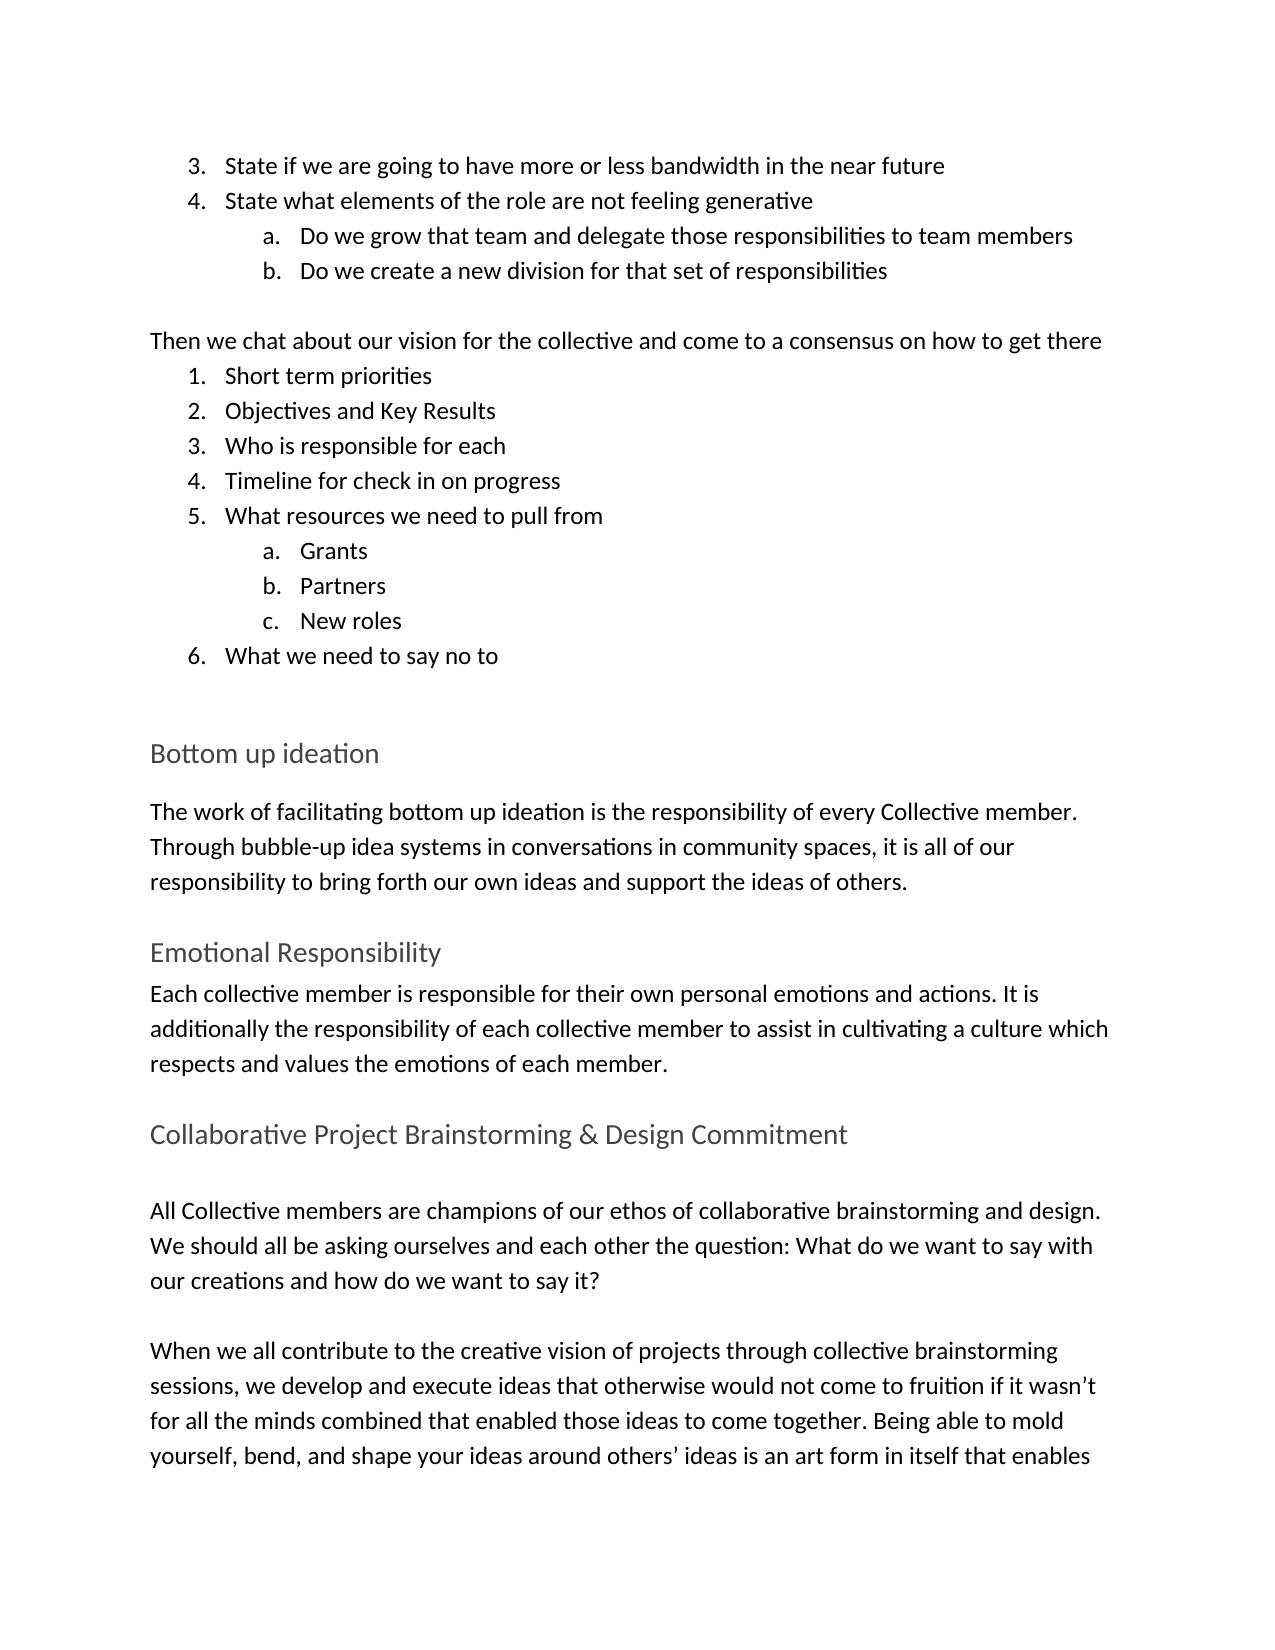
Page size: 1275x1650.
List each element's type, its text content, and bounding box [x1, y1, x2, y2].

text Each collective member is responsible for their own personal emotions and actions. It is additionally the responsibility of each collective member to assist in cultivating a culture which respects and values the emotions of each member. [150, 978, 1125, 1078]
text All Collective members are champions of our ethos of collaborative brainstorming and design. We should all be asking ourselves and each other the question: What do we want to say with our creations and how do we want to say it? [150, 1195, 1125, 1296]
list Do we grow that team and delegate those responsibilities to team members [262, 220, 1125, 251]
subtitle Emotional Responsibility [150, 934, 1125, 969]
list State what elements of the role are not feeling generative [187, 185, 1125, 216]
subtitle Collaborative Project Brainstorming & Design Commitment [150, 1116, 1125, 1152]
list New roles [262, 605, 1125, 636]
list What resources we need to pull from [187, 500, 1125, 531]
list Do we create a new division for that set of responsibilities [262, 255, 1125, 286]
list Timeline for check in on progress [187, 465, 1125, 496]
list Grants [262, 535, 1125, 566]
list What we need to say no to [187, 640, 1125, 671]
subtitle Bottom up ideation [150, 735, 1125, 771]
list Who is responsible for each [187, 430, 1125, 461]
text The work of facilitating bottom up ideation is the responsibility of every Collective member. Through bubble-up idea systems in conversations in community spaces, it is all of our responsibility to bring forth our own ideas and support the ideas of others. [150, 796, 1125, 896]
text When we all contribute to the creative vision of projects through collective brainstorming sessions, we develop and execute ideas that otherwise would not come to fruition if it wasn’t for all the minds combined that enabled those ideas to come together. Being able to mold yourself, bend, and shape your ideas around others’ ideas is an art form in itself that enables [150, 1335, 1125, 1471]
list State if we are going to have more or less bandwidth in the near future [187, 150, 1125, 181]
list Objectives and Key Results [187, 395, 1125, 426]
list Short term priorities [187, 360, 1125, 391]
list Partners [262, 570, 1125, 601]
text Then we chat about our vision for the collective and come to a consensus on how to get there [150, 325, 1125, 356]
